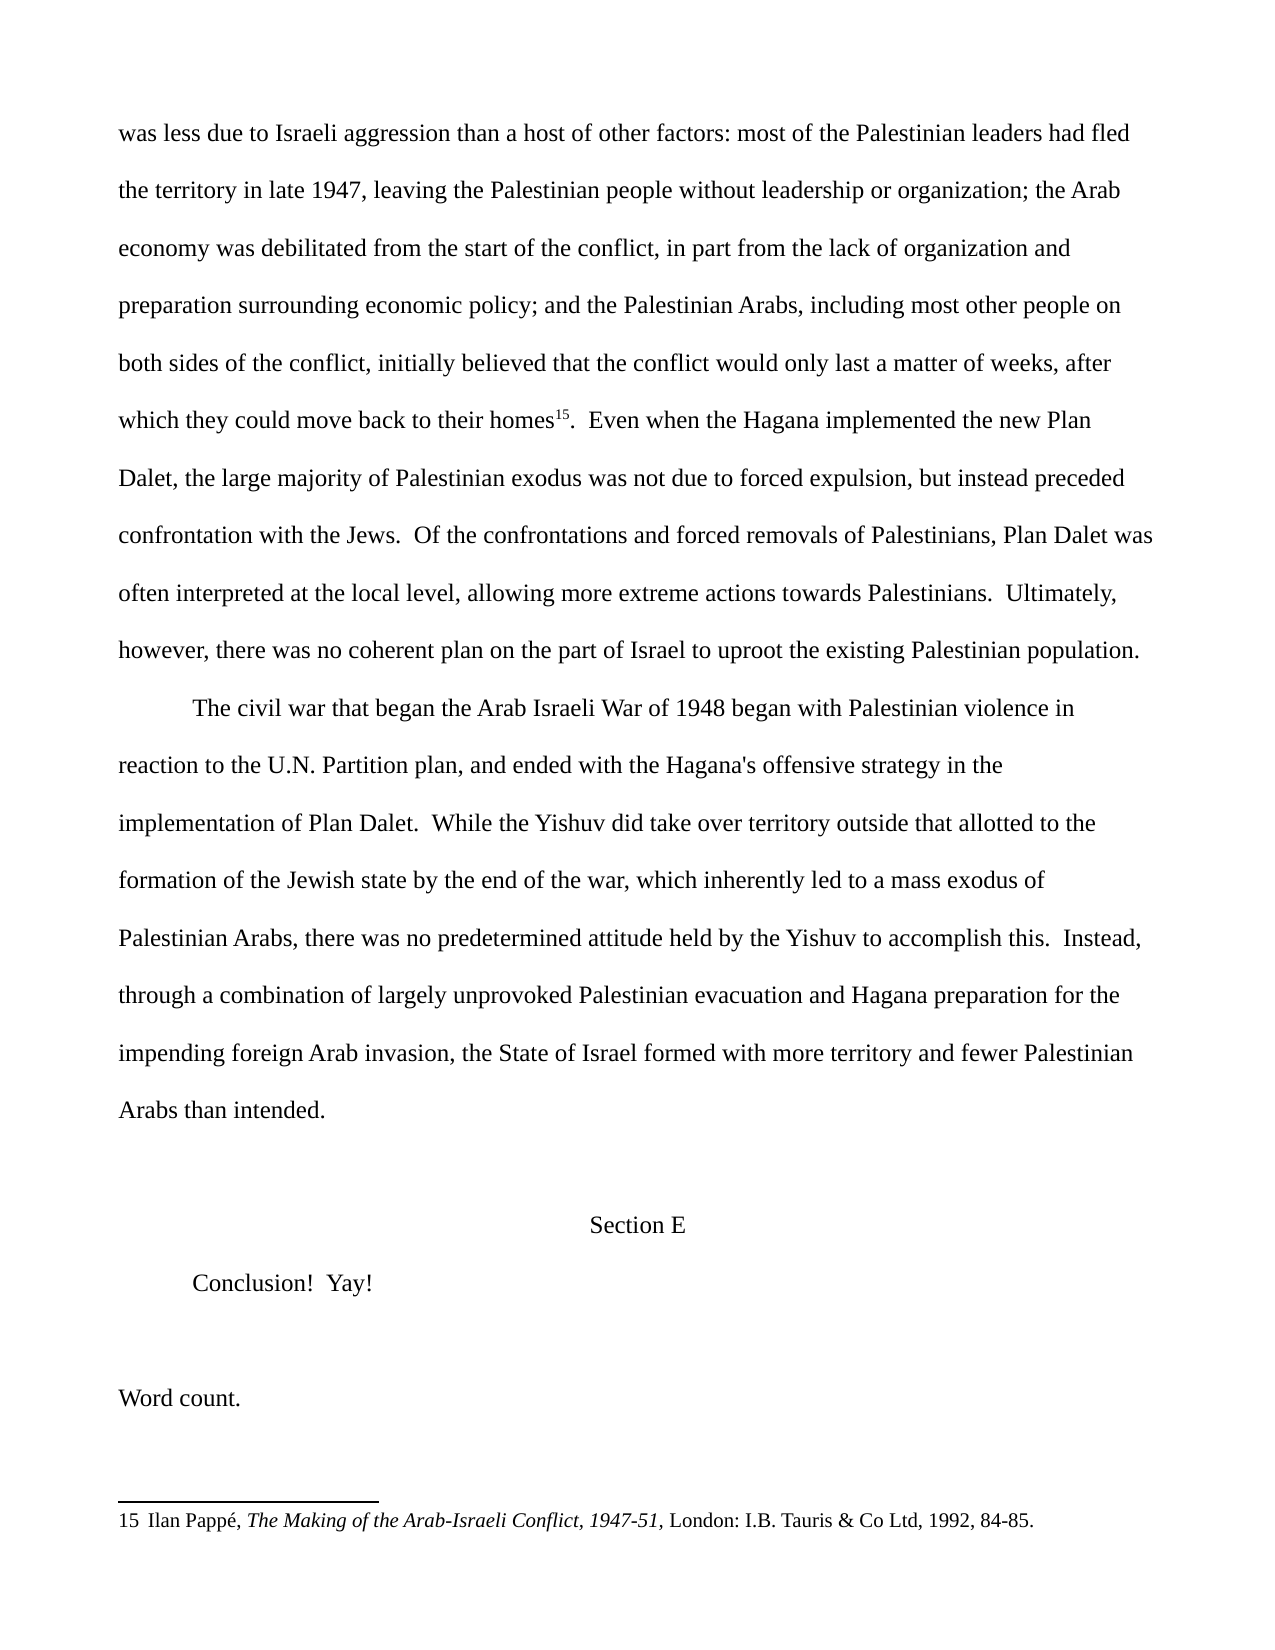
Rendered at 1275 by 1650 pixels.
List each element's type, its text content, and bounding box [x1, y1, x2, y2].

text Conclusion! Yay! [118, 1268, 1157, 1297]
text Ilan Pappé, The Making of the Arab-Israeli Conflict, 1947-51, London: I.B. Tauris & Co Ltd, 1992, 84-85. [118, 1508, 1157, 1532]
text Word count. [118, 1383, 1157, 1412]
text was less due to Israeli aggression than a host of other factors: most of the Palestinian leaders had fled the territory in late 1947, leaving the Palestinian people without leadership or organization; the Arab economy was debilitated from the start of the conflict, in part from the lack of organization and preparation surrounding economic policy; and the Palestinian Arabs, including most other people on both sides of the conflict, initially believed that the conflict would only last a matter of weeks, after which they could move back to their homes. Even when the Hagana implemented the new Plan Dalet, the large majority of Palestinian exodus was not due to forced expulsion, but instead preceded confrontation with the Jews. Of the confrontations and forced removals of Palestinians, Plan Dalet was often interpreted at the local level, allowing more extreme actions towards Palestinians. Ultimately, however, there was no coherent plan on the part of Israel to uproot the existing Palestinian population. [118, 118, 1157, 664]
text Section E [118, 1211, 1157, 1239]
text The civil war that began the Arab Israeli War of 1948 began with Palestinian violence in reaction to the U.N. Partition plan, and ended with the Hagana's offensive strategy in the implementation of Plan Dalet. While the Yishuv did take over territory outside that allotted to the formation of the Jewish state by the end of the war, which inherently led to a mass exodus of Palestinian Arabs, there was no predetermined attitude held by the Yishuv to accomplish this. Instead, through a combination of largely unprovoked Palestinian evacuation and Hagana preparation for the impending foreign Arab invasion, the State of Israel formed with more territory and fewer Palestinian Arabs than intended. [118, 693, 1157, 1124]
